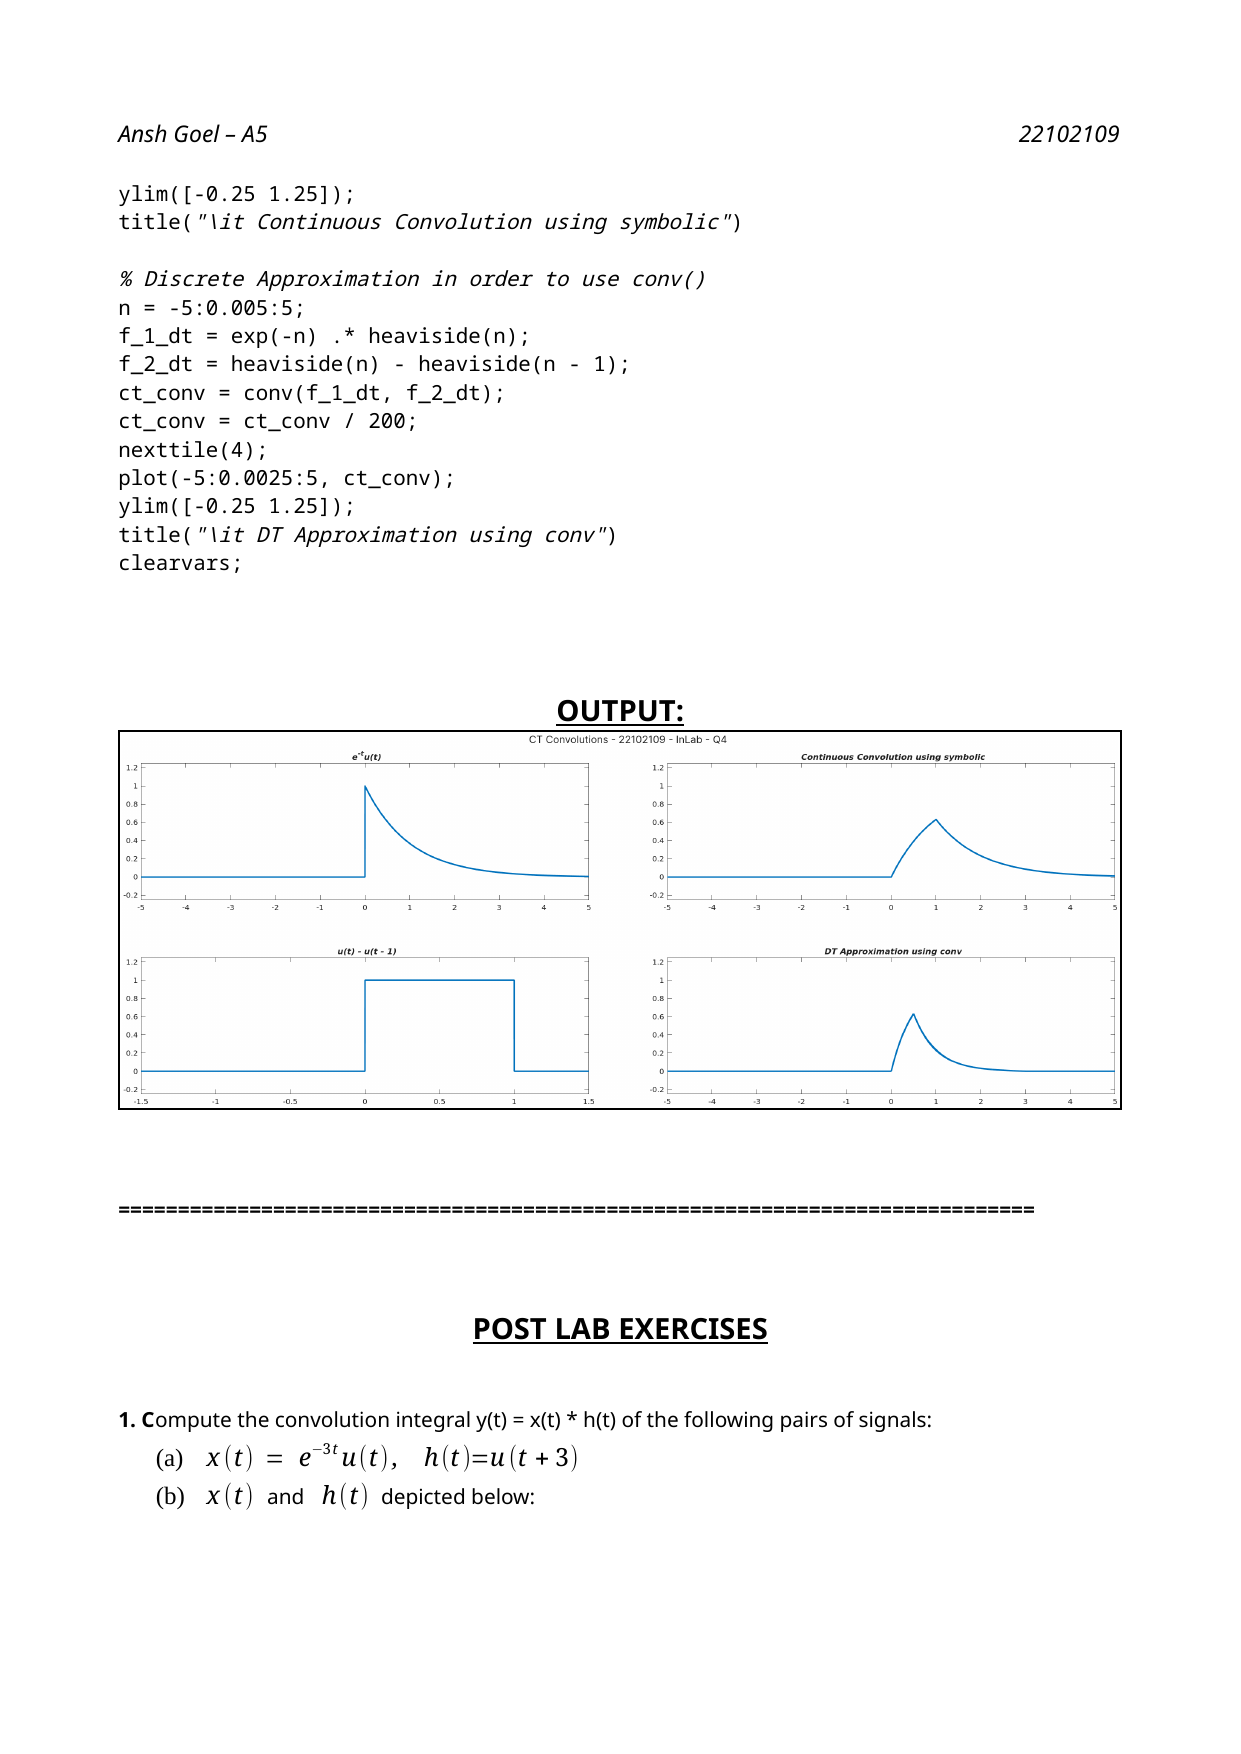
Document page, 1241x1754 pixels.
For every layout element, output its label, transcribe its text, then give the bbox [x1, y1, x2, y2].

text n = -5:0.005:5; [118, 293, 1122, 321]
text POST LAB EXERCISES [118, 1309, 1122, 1348]
list and depicted below: [156, 1478, 1122, 1512]
picture [122, 735, 1118, 1105]
text 1. Compute the convolution integral y(t) = x(t) * h(t) of the following pairs of signals: [118, 1405, 1122, 1434]
text OUTPUT: [118, 691, 1122, 730]
text title("\it Continuous Convolution using symbolic") [118, 207, 1122, 236]
text ylim([-0.25 1.25]); [118, 179, 1122, 207]
text f_2_dt = heaviside(n) - heaviside(n - 1); [118, 349, 1122, 378]
text ct_conv = conv(f_1_dt, f_2_dt); [118, 378, 1122, 406]
text f_1_dt = exp(-n) .* heaviside(n); [118, 321, 1122, 349]
text ct_conv = ct_conv / 200; [118, 406, 1122, 435]
text nexttile(4); [118, 435, 1122, 463]
text % Discrete Approximation in order to use conv() [118, 264, 1122, 293]
text ylim([-0.25 1.25]); [118, 492, 1122, 520]
text title("\it DT Approximation using conv") [118, 520, 1122, 548]
text ============================================================================= [118, 1195, 1122, 1223]
text clearvars; [118, 548, 1122, 577]
text plot(-5:0.0025:5, ct_conv); [118, 463, 1122, 492]
